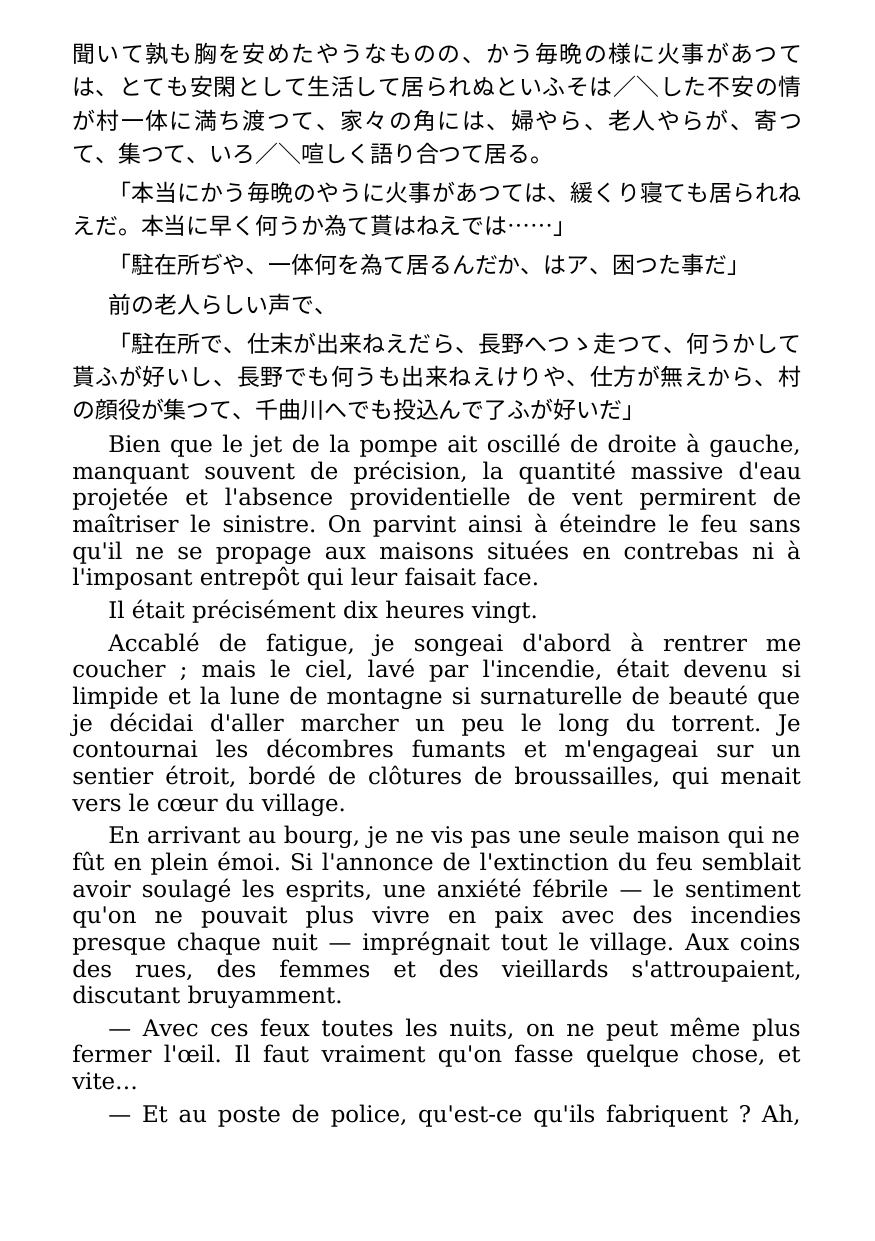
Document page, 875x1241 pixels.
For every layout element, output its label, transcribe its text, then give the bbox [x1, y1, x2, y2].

text 「駐在所で、仕末が出来ねえだら、長野へつゝ走つて、何うかして貰ふが好いし、長野でも何うも出来ねえけりや、仕方が無えから、村の顔役が集つて、千曲川へでも投込んで了ふが好いだ」 [72, 326, 802, 425]
text Accablé de fatigue, je songeai d'abord à rentrer me coucher ; mais le ciel, lavé par l'incendie, était devenu si limpide et la lune de montagne si surnaturelle de beauté que je décidai d'aller marcher un peu le long du torrent. Je contournai les décombres fumants et m'engageai sur un sentier étroit, bordé de clôtures de broussailles, qui menait vers le cœur du village. [72, 630, 802, 816]
text 「駐在所ぢや、一体何を為て居るんだか、はア、困つた事だ」 [72, 247, 802, 281]
text 前の老人らしい声で、 [72, 286, 802, 320]
text En arrivant au bourg, je ne vis pas une seule maison qui ne fût en plein émoi. Si l'annonce de l'extinction du feu semblait avoir soulagé les esprits, une anxiété fébrile — le sentiment qu'on ne pouvait plus vivre en paix avec des incendies presque chaque nuit — imprégnait tout le village. Aux coins des rues, des femmes et des vieillards s'attroupaient, discutant bruyamment. [72, 822, 802, 1009]
text — Et au poste de police, qu'est-ce qu'ils fabriquent ? Ah, [72, 1101, 802, 1128]
text — Avec ces feux toutes les nuits, on ne peut même plus fermer l'œil. Il faut vraiment qu'on fasse quelque chose, et vite… [72, 1015, 802, 1095]
text 「本当にかう毎晩のやうに火事があつては、緩くり寝ても居られねえだ。本当に早く何うか為て貰はねえでは……」 [72, 175, 802, 241]
text Bien que le jet de la pompe ait oscillé de droite à gauche, manquant souvent de précision, la quantité massive d'eau projetée et l'absence providentielle de vent permirent de maîtriser le sinistre. On parvint ainsi à éteindre le feu sans qu'il ne se propage aux maisons situées en contrebas ni à l'imposant entrepôt qui leur faisait face. [72, 431, 802, 591]
text 聞いて孰も胸を安めたやうなものの、かう毎晩の様に火事があつては、とても安閑として生活して居られぬといふそは／＼した不安の情が村一体に満ち渡つて、家々の角には、婦やら、老人やらが、寄つて、集つて、いろ／＼喧しく語り合つて居る。 [72, 36, 802, 169]
text Il était précisément dix heures vingt. [72, 597, 802, 624]
